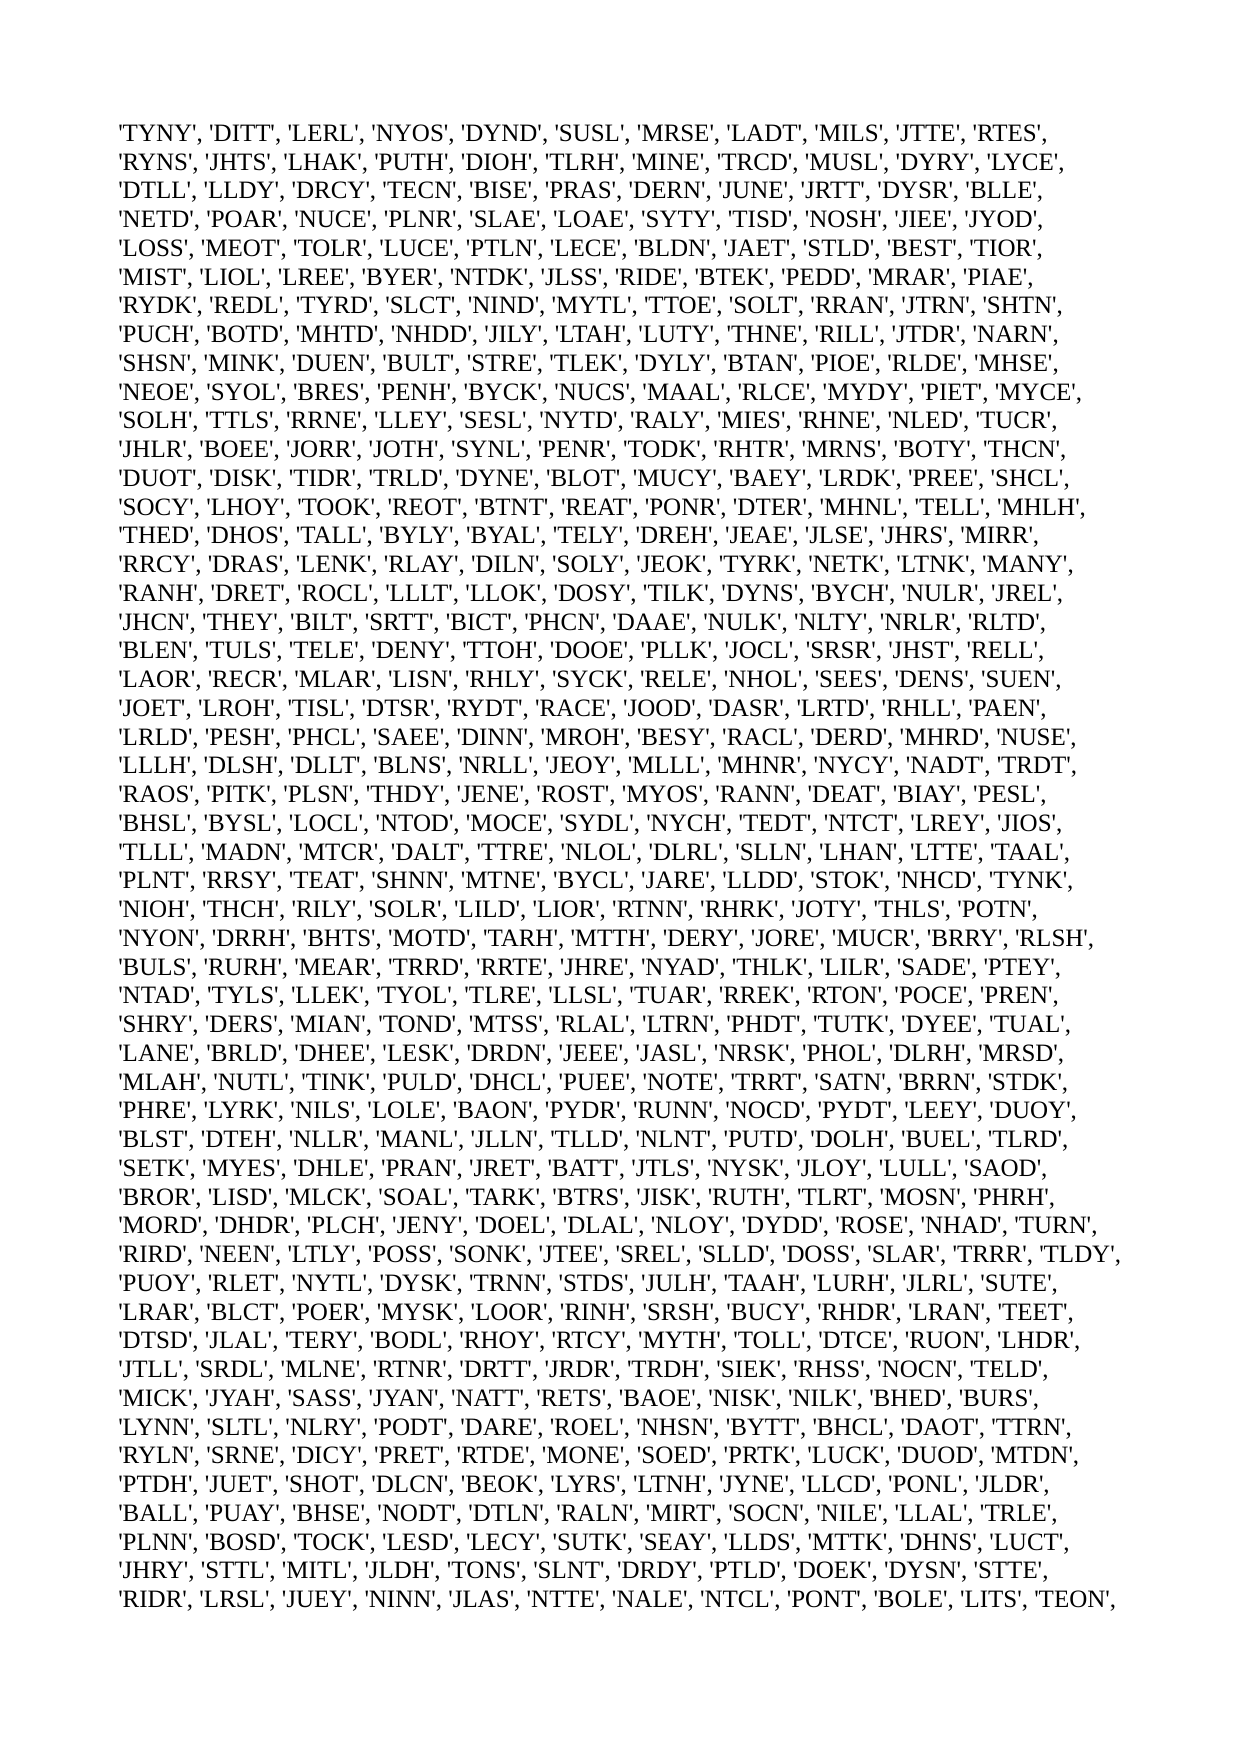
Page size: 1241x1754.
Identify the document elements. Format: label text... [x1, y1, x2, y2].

text 'TYNY', 'DITT', 'LERL', 'NYOS', 'DYND', 'SUSL', 'MRSE', 'LADT', 'MILS', 'JTTE', 'RTES', 'RYNS', 'JHTS', 'LHAK', 'PUTH', 'DIOH', 'TLRH', 'MINE', 'TRCD', 'MUSL', 'DYRY', 'LYCE', 'DTLL', 'LLDY', 'DRCY', 'TECN', 'BISE', 'PRAS', 'DERN', 'JUNE', 'JRTT', 'DYSR', 'BLLE', 'NETD', 'POAR', 'NUCE', 'PLNR', 'SLAE', 'LOAE', 'SYTY', 'TISD', 'NOSH', 'JIEE', 'JYOD', 'LOSS', 'MEOT', 'TOLR', 'LUCE', 'PTLN', 'LECE', 'BLDN', 'JAET', 'STLD', 'BEST', 'TIOR', 'MIST', 'LIOL', 'LREE', 'BYER', 'NTDK', 'JLSS', 'RIDE', 'BTEK', 'PEDD', 'MRAR', 'PIAE', 'RYDK', 'REDL', 'TYRD', 'SLCT', 'NIND', 'MYTL', 'TTOE', 'SOLT', 'RRAN', 'JTRN', 'SHTN', 'PUCH', 'BOTD', 'MHTD', 'NHDD', 'JILY', 'LTAH', 'LUTY', 'THNE', 'RILL', 'JTDR', 'NARN', 'SHSN', 'MINK', 'DUEN', 'BULT', 'STRE', 'TLEK', 'DYLY', 'BTAN', 'PIOE', 'RLDE', 'MHSE', 'NEOE', 'SYOL', 'BRES', 'PENH', 'BYCK', 'NUCS', 'MAAL', 'RLCE', 'MYDY', 'PIET', 'MYCE', 'SOLH', 'TTLS', 'RRNE', 'LLEY', 'SESL', 'NYTD', 'RALY', 'MIES', 'RHNE', 'NLED', 'TUCR', 'JHLR', 'BOEE', 'JORR', 'JOTH', 'SYNL', 'PENR', 'TODK', 'RHTR', 'MRNS', 'BOTY', 'THCN', 'DUOT', 'DISK', 'TIDR', 'TRLD', 'DYNE', 'BLOT', 'MUCY', 'BAEY', 'LRDK', 'PREE', 'SHCL', 'SOCY', 'LHOY', 'TOOK', 'REOT', 'BTNT', 'REAT', 'PONR', 'DTER', 'MHNL', 'TELL', 'MHLH', 'THED', 'DHOS', 'TALL', 'BYLY', 'BYAL', 'TELY', 'DREH', 'JEAE', 'JLSE', 'JHRS', 'MIRR', 'RRCY', 'DRAS', 'LENK', 'RLAY', 'DILN', 'SOLY', 'JEOK', 'TYRK', 'NETK', 'LTNK', 'MANY', 'RANH', 'DRET', 'ROCL', 'LLLT', 'LLOK', 'DOSY', 'TILK', 'DYNS', 'BYCH', 'NULR', 'JREL', 'JHCN', 'THEY', 'BILT', 'SRTT', 'BICT', 'PHCN', 'DAAE', 'NULK', 'NLTY', 'NRLR', 'RLTD', 'BLEN', 'TULS', 'TELE', 'DENY', 'TTOH', 'DOOE', 'PLLK', 'JOCL', 'SRSR', 'JHST', 'RELL', 'LAOR', 'RECR', 'MLAR', 'LISN', 'RHLY', 'SYCK', 'RELE', 'NHOL', 'SEES', 'DENS', 'SUEN', 'JOET', 'LROH', 'TISL', 'DTSR', 'RYDT', 'RACE', 'JOOD', 'DASR', 'LRTD', 'RHLL', 'PAEN', 'LRLD', 'PESH', 'PHCL', 'SAEE', 'DINN', 'MROH', 'BESY', 'RACL', 'DERD', 'MHRD', 'NUSE', 'LLLH', 'DLSH', 'DLLT', 'BLNS', 'NRLL', 'JEOY', 'MLLL', 'MHNR', 'NYCY', 'NADT', 'TRDT', 'RAOS', 'PITK', 'PLSN', 'THDY', 'JENE', 'ROST', 'MYOS', 'RANN', 'DEAT', 'BIAY', 'PESL', 'BHSL', 'BYSL', 'LOCL', 'NTOD', 'MOCE', 'SYDL', 'NYCH', 'TEDT', 'NTCT', 'LREY', 'JIOS', 'TLLL', 'MADN', 'MTCR', 'DALT', 'TTRE', 'NLOL', 'DLRL', 'SLLN', 'LHAN', 'LTTE', 'TAAL', 'PLNT', 'RRSY', 'TEAT', 'SHNN', 'MTNE', 'BYCL', 'JARE', 'LLDD', 'STOK', 'NHCD', 'TYNK', 'NIOH', 'THCH', 'RILY', 'SOLR', 'LILD', 'LIOR', 'RTNN', 'RHRK', 'JOTY', 'THLS', 'POTN', 'NYON', 'DRRH', 'BHTS', 'MOTD', 'TARH', 'MTTH', 'DERY', 'JORE', 'MUCR', 'BRRY', 'RLSH', 'BULS', 'RURH', 'MEAR', 'TRRD', 'RRTE', 'JHRE', 'NYAD', 'THLK', 'LILR', 'SADE', 'PTEY', 'NTAD', 'TYLS', 'LLEK', 'TYOL', 'TLRE', 'LLSL', 'TUAR', 'RREK', 'RTON', 'POCE', 'PREN', 'SHRY', 'DERS', 'MIAN', 'TOND', 'MTSS', 'RLAL', 'LTRN', 'PHDT', 'TUTK', 'DYEE', 'TUAL', 'LANE', 'BRLD', 'DHEE', 'LESK', 'DRDN', 'JEEE', 'JASL', 'NRSK', 'PHOL', 'DLRH', 'MRSD', 'MLAH', 'NUTL', 'TINK', 'PULD', 'DHCL', 'PUEE', 'NOTE', 'TRRT', 'SATN', 'BRRN', 'STDK', 'PHRE', 'LYRK', 'NILS', 'LOLE', 'BAON', 'PYDR', 'RUNN', 'NOCD', 'PYDT', 'LEEY', 'DUOY', 'BLST', 'DTEH', 'NLLR', 'MANL', 'JLLN', 'TLLD', 'NLNT', 'PUTD', 'DOLH', 'BUEL', 'TLRD', 'SETK', 'MYES', 'DHLE', 'PRAN', 'JRET', 'BATT', 'JTLS', 'NYSK', 'JLOY', 'LULL', 'SAOD', 'BROR', 'LISD', 'MLCK', 'SOAL', 'TARK', 'BTRS', 'JISK', 'RUTH', 'TLRT', 'MOSN', 'PHRH', 'MORD', 'DHDR', 'PLCH', 'JENY', 'DOEL', 'DLAL', 'NLOY', 'DYDD', 'ROSE', 'NHAD', 'TURN', 'RIRD', 'NEEN', 'LTLY', 'POSS', 'SONK', 'JTEE', 'SREL', 'SLLD', 'DOSS', 'SLAR', 'TRRR', 'TLDY', 'PUOY', 'RLET', 'NYTL', 'DYSK', 'TRNN', 'STDS', 'JULH', 'TAAH', 'LURH', 'JLRL', 'SUTE', 'LRAR', 'BLCT', 'POER', 'MYSK', 'LOOR', 'RINH', 'SRSH', 'BUCY', 'RHDR', 'LRAN', 'TEET', 'DTSD', 'JLAL', 'TERY', 'BODL', 'RHOY', 'RTCY', 'MYTH', 'TOLL', 'DTCE', 'RUON', 'LHDR', 'JTLL', 'SRDL', 'MLNE', 'RTNR', 'DRTT', 'JRDR', 'TRDH', 'SIEK', 'RHSS', 'NOCN', 'TELD', 'MICK', 'JYAH', 'SASS', 'JYAN', 'NATT', 'RETS', 'BAOE', 'NISK', 'NILK', 'BHED', 'BURS', 'LYNN', 'SLTL', 'NLRY', 'PODT', 'DARE', 'ROEL', 'NHSN', 'BYTT', 'BHCL', 'DAOT', 'TTRN', 'RYLN', 'SRNE', 'DICY', 'PRET', 'RTDE', 'MONE', 'SOED', 'PRTK', 'LUCK', 'DUOD', 'MTDN', 'PTDH', 'JUET', 'SHOT', 'DLCN', 'BEOK', 'LYRS', 'LTNH', 'JYNE', 'LLCD', 'PONL', 'JLDR', 'BALL', 'PUAY', 'BHSE', 'NODT', 'DTLN', 'RALN', 'MIRT', 'SOCN', 'NILE', 'LLAL', 'TRLE', 'PLNN', 'BOSD', 'TOCK', 'LESD', 'LECY', 'SUTK', 'SEAY', 'LLDS', 'MTTK', 'DHNS', 'LUCT', 'JHRY', 'STTL', 'MITL', 'JLDH', 'TONS', 'SLNT', 'DRDY', 'PTLD', 'DOEK', 'DYSN', 'STTE', 'RIDR', 'LRSL', 'JUEY', 'NINN', 'JLAS', 'NTTE', 'NALE', 'NTCL', 'PONT', 'BOLE', 'LITS', 'TEON', [118, 118, 1122, 1613]
